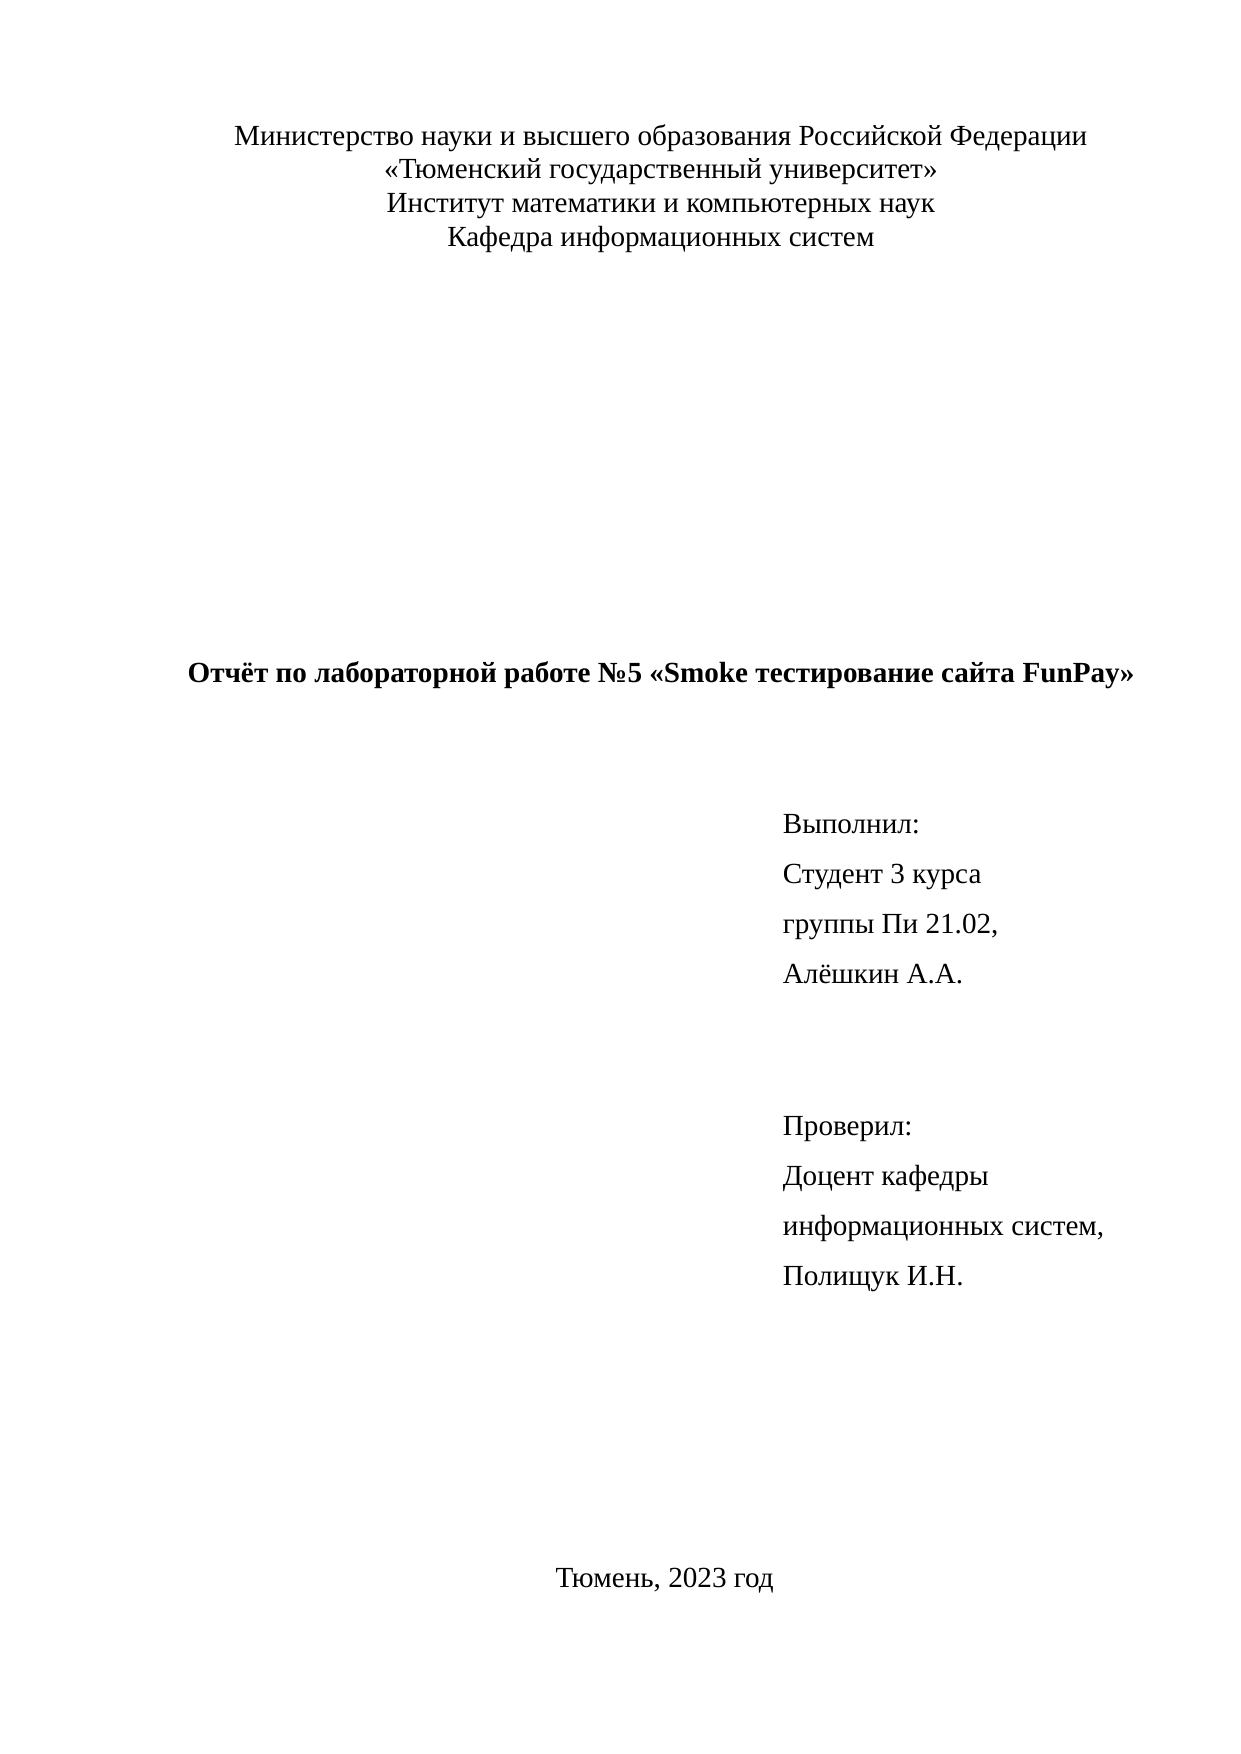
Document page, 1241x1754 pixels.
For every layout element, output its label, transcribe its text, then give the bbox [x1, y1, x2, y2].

text Проверил: [177, 1108, 1152, 1141]
text Министерство науки и высшего образования Российской Федерации [177, 118, 1152, 152]
text группы Пи 21.02, [177, 906, 1152, 940]
text Доцент кафедры [177, 1158, 1152, 1191]
text информационных систем, [177, 1208, 1152, 1242]
text Алёшкин А.А. [177, 957, 1152, 990]
text Студент 3 курса [177, 856, 1152, 889]
text Кафедра информационных систем [177, 219, 1152, 252]
text Отчёт по лабораторной работе №5 «Smoke тестирование сайта FunPay» [177, 655, 1152, 688]
text Институт математики и компьютерных наук [177, 185, 1152, 219]
text Полищук И.Н. [177, 1258, 1152, 1292]
text Тюмень, 2023 год [177, 1560, 1152, 1594]
text «Тюменский государственный университет» [177, 152, 1152, 185]
text Выполнил: [177, 806, 1152, 839]
